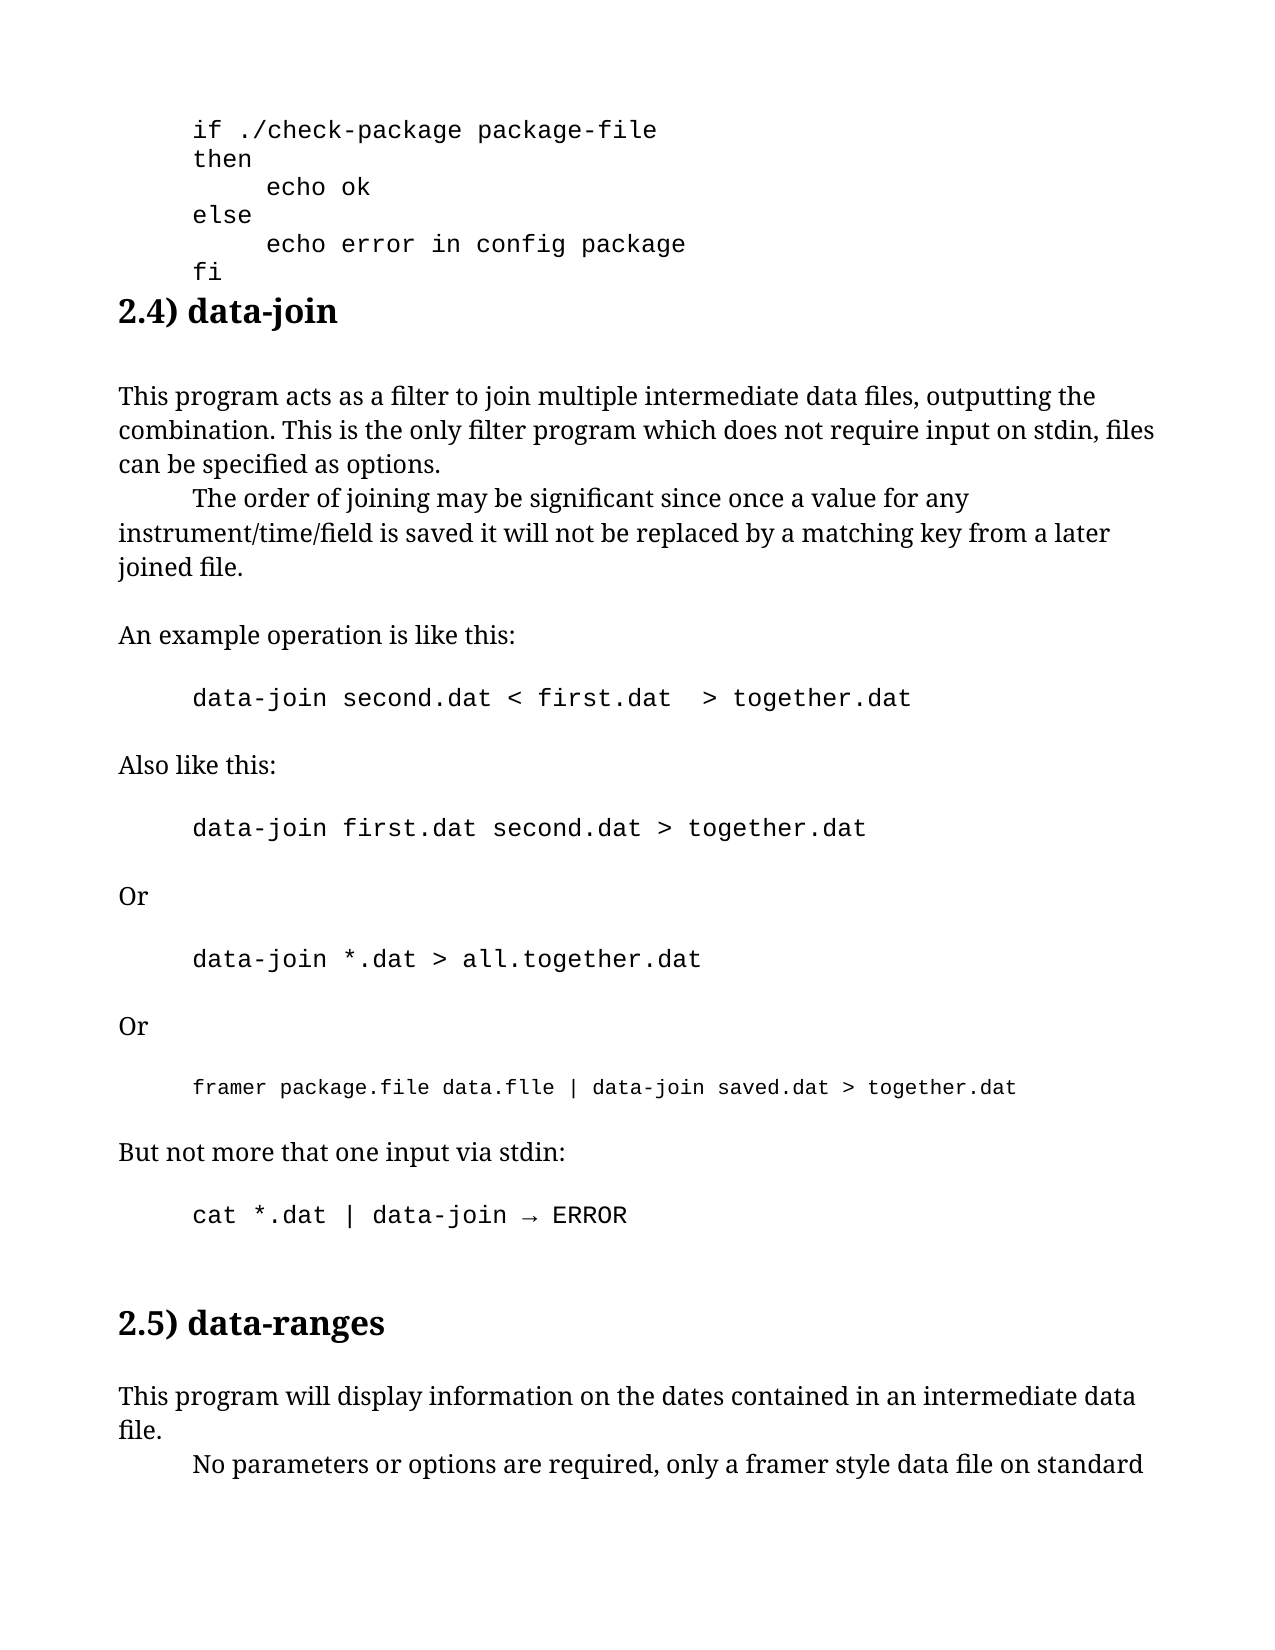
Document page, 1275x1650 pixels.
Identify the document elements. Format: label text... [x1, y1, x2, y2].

text if ./check-package package-file [118, 118, 1157, 146]
text Also like this: [118, 748, 1157, 782]
text else [118, 203, 1157, 231]
text fi [118, 260, 1157, 288]
text cat *.dat | data-join → ERROR [118, 1203, 1157, 1231]
text Or [118, 1009, 1157, 1043]
text then [118, 146, 1157, 175]
text echo ok [118, 175, 1157, 203]
text No parameters or options are required, only a framer style data file on standard [118, 1447, 1157, 1481]
text 2.5) data-ranges [118, 1299, 1157, 1345]
text The order of joining may be significant since once a value for any instrument/time/field is saved it will not be replaced by a matching key from a later joined file. [118, 481, 1157, 583]
text echo error in config package [118, 231, 1157, 260]
text An example operation is like this: [118, 617, 1157, 651]
text framer package.file data.flle | data-join saved.dat > together.dat [118, 1077, 1157, 1101]
text 2.4) data-join [118, 288, 1157, 333]
text data-join first.dat second.dat > together.dat [118, 816, 1157, 844]
text data-join second.dat < first.dat > together.dat [118, 686, 1157, 714]
text This program will display information on the dates contained in an intermediate data file. [118, 1379, 1157, 1447]
text data-join *.dat > all.together.dat [118, 947, 1157, 975]
text Or [118, 878, 1157, 912]
text But not more that one input via stdin: [118, 1135, 1157, 1169]
text This program acts as a filter to join multiple intermediate data files, outputting the combination. This is the only filter program which does not require input on stdin, files can be specified as options. [118, 379, 1157, 481]
